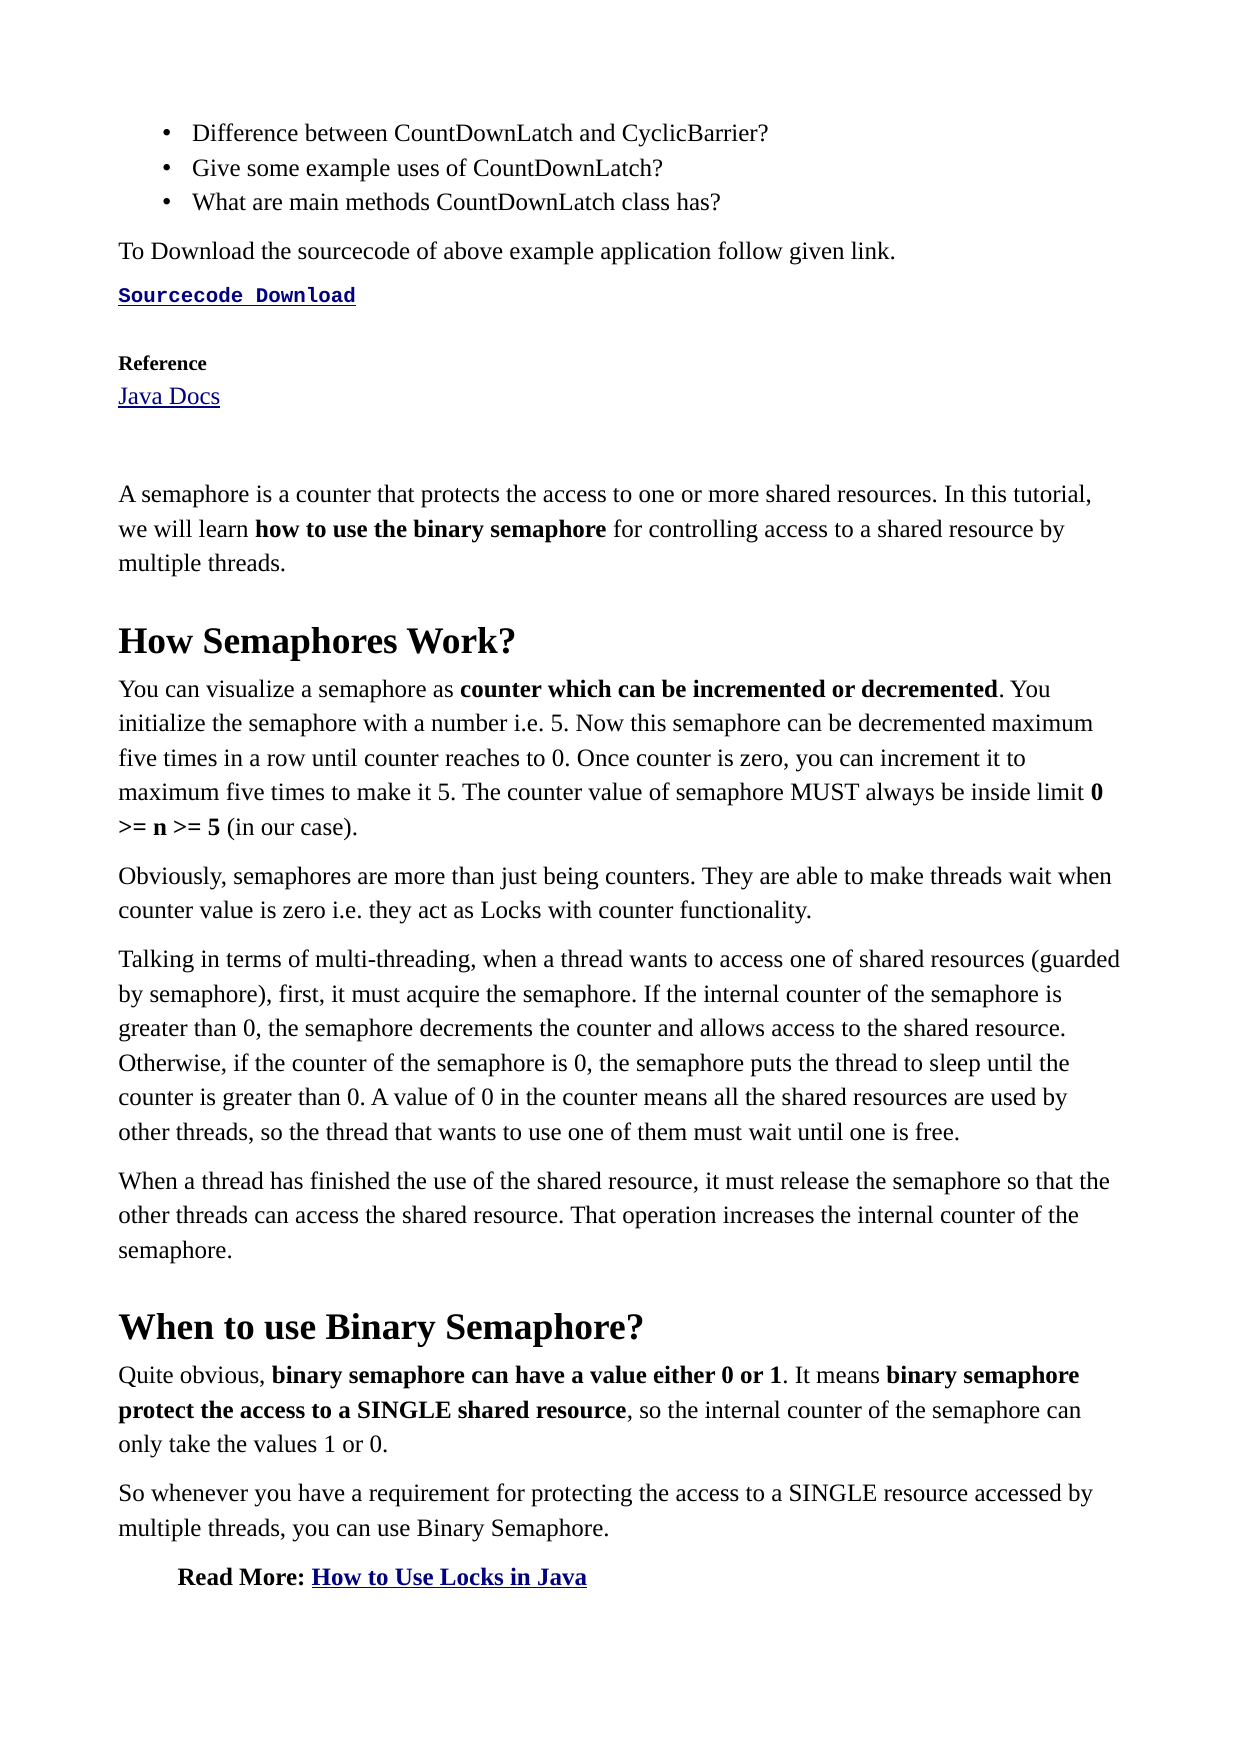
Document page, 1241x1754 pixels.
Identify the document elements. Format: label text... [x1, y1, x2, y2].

list Difference between CountDownLatch and CyclicBarrier? [162, 118, 1122, 147]
text A semaphore is a counter that protects the access to one or more shared resources. In this tutorial, we will learn how to use the binary semaphore for controlling access to a shared resource by multiple threads. [118, 479, 1122, 577]
text Talking in terms of multi-threading, when a thread wants to access one of shared resources (guarded by semaphore), first, it must acquire the semaphore. If the internal counter of the semaphore is greater than 0, the semaphore decrements the counter and allows access to the shared resource. Otherwise, if the counter of the semaphore is 0, the semaphore puts the thread to sleep until the counter is greater than 0. A value of 0 in the counter means all the shared resources are used by other threads, so the thread that wants to use one of them must wait until one is free. [118, 944, 1122, 1145]
text When a thread has finished the use of the shared resource, it must release the semaphore so that the other threads can access the shared resource. That operation increases the internal counter of the semaphore. [118, 1166, 1122, 1263]
list Give some example uses of CountDownLatch? [162, 153, 1122, 181]
text So whenever you have a requirement for protecting the access to a SINGLE resource accessed by multiple threads, you can use Binary Semaphore. [118, 1478, 1122, 1541]
text You can visualize a semaphore as counter which can be incremented or decremented. You initialize the semaphore with a number i.e. 5. Now this semaphore can be decremented maximum five times in a row until counter reaches to 0. Once counter is zero, you can increment it to maximum five times to make it 5. The counter value of semaphore MUST always be inside limit 0 >= n >= 5 (in our case). [118, 674, 1122, 840]
text Quite obvious, binary semaphore can have a value either 0 or 1. It means binary semaphore protect the access to a SINGLE shared resource, so the internal counter of the semaphore can only take the values 1 or 0. [118, 1360, 1122, 1458]
text Java Docs [118, 381, 1122, 410]
text Read More: How to Use Locks in Java [177, 1562, 1063, 1591]
subtitle Reference [118, 351, 1122, 375]
text Sourcecode Download [118, 285, 1122, 309]
subtitle When to use Binary Semaphore? [118, 1304, 1122, 1348]
list What are main methods CountDownLatch class has? [162, 187, 1122, 216]
text To Download the sourcecode of above example application follow given link. [118, 236, 1122, 265]
subtitle How Semaphores Work? [118, 618, 1122, 661]
text Obviously, semaphores are more than just being counters. They are able to make threads wait when counter value is zero i.e. they act as Locks with counter functionality. [118, 861, 1122, 924]
